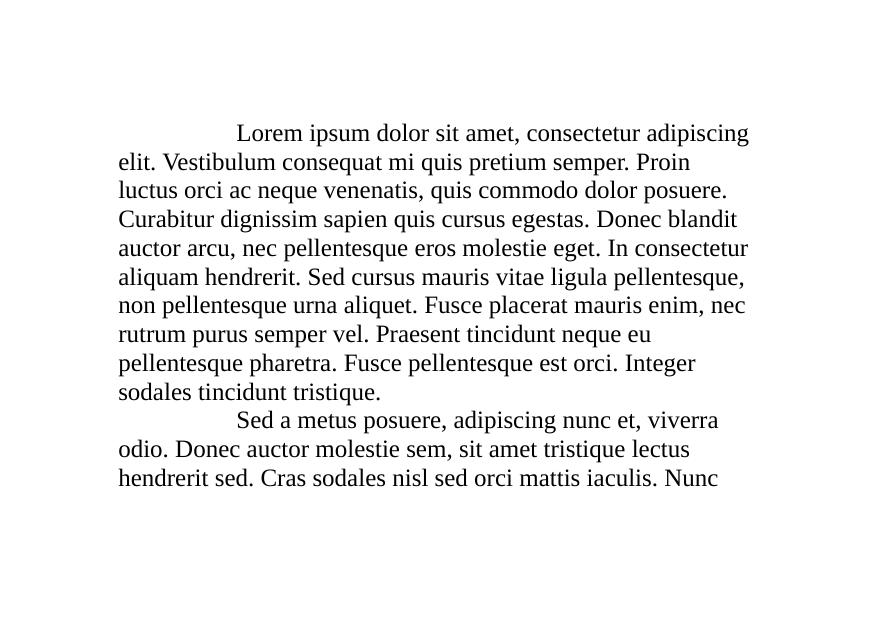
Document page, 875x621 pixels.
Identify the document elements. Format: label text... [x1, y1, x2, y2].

text Lorem ipsum dolor sit amet, consectetur adipiscing elit. Vestibulum consequat mi quis pretium semper. Proin luctus orci ac neque venenatis, quis commodo dolor posuere. Curabitur dignissim sapien quis cursus egestas. Donec blandit auctor arcu, nec pellentesque eros molestie eget. In consectetur aliquam hendrerit. Sed cursus mauris vitae ligula pellentesque, non pellentesque urna aliquet. Fusce placerat mauris enim, nec rutrum purus semper vel. Praesent tincidunt neque eu pellentesque pharetra. Fusce pellentesque est orci. Integer sodales tincidunt tristique. [118, 118, 756, 406]
text Sed a metus posuere, adipiscing nunc et, viverra odio. Donec auctor molestie sem, sit amet tristique lectus hendrerit sed. Cras sodales nisl sed orci mattis iaculis. Nunc [118, 406, 756, 492]
